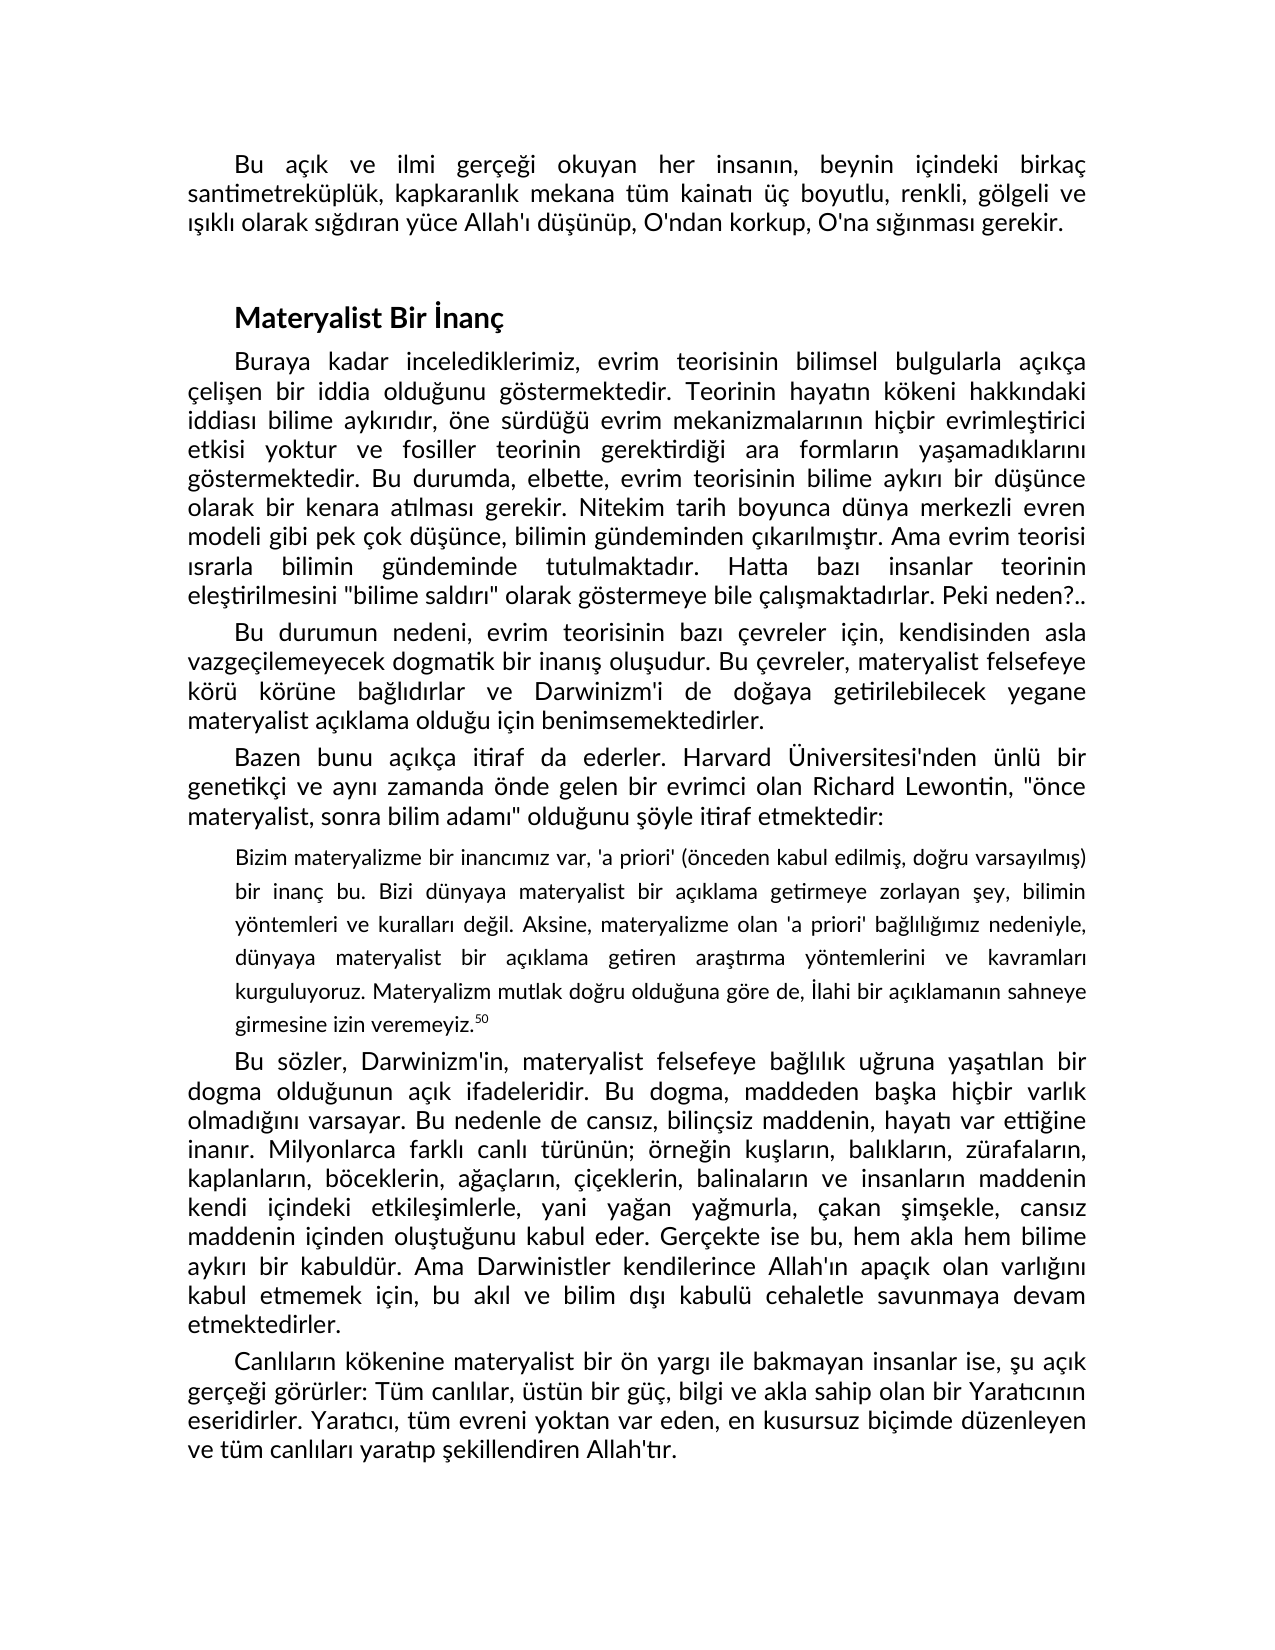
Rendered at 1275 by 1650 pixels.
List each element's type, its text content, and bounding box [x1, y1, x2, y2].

text Bu açık ve ilmi gerçeği okuyan her insanın, beynin içindeki birkaç santimetreküplük, kapkaranlık mekana tüm kainatı üç boyutlu, renkli, gölgeli ve ışıklı olarak sığdıran yüce Allah'ı düşünüp, O'ndan korkup, O'na sığınması gerekir. [187, 150, 1087, 237]
text Bu sözler, Darwinizm'in, materyalist felsefeye bağlılık uğruna yaşatılan bir dogma olduğunun açık ifadeleridir. Bu dogma, maddeden başka hiçbir varlık olmadığını varsayar. Bu nedenle de cansız, bilinçsiz maddenin, hayatı var ettiğine inanır. Milyonlarca farklı canlı türünün; örneğin kuşların, balıkların, zürafaların, kaplanların, böceklerin, ağaçların, çiçeklerin, balinaların ve insanların maddenin kendi içindeki etkileşimlerle, yani yağan yağmurla, çakan şimşekle, cansız maddenin içinden oluştuğunu kabul eder. Gerçekte ise bu, hem akla hem bilime aykırı bir kabuldür. Ama Darwinistler kendilerince Allah'ın apaçık olan varlığını kabul etmemek için, bu akıl ve bilim dışı kabulü cehaletle savunmaya devam etmektedirler. [187, 1047, 1087, 1339]
subtitle Materyalist Bir İnanç [187, 300, 1087, 335]
text Bu durumun nedeni, evrim teorisinin bazı çevreler için, kendisinden asla vazgeçilemeyecek dogmatik bir inanış oluşudur. Bu çevreler, materyalist felsefeye körü körüne bağlıdırlar ve Darwinizm'i de doğaya getirilebilecek yegane materyalist açıklama olduğu için benimsemektedirler. [187, 618, 1087, 735]
text Bazen bunu açıkça itiraf da ederler. Harvard Üniversitesi'nden ünlü bir genetikçi ve aynı zamanda önde gelen bir evrimci olan Richard Lewontin, "önce materyalist, sonra bilim adamı" olduğunu şöyle itiraf etmektedir: [187, 743, 1087, 831]
text Bizim materyalizme bir inancımız var, 'a priori' (önceden kabul edilmiş, doğru varsayılmış) bir inanç bu. Bizi dünyaya materyalist bir açıklama getirmeye zorlayan şey, bilimin yöntemleri ve kuralları değil. Aksine, materyalizme olan 'a priori' bağlılığımız nedeniyle, dünyaya materyalist bir açıklama getiren araştırma yöntemlerini ve kavramları kurguluyoruz. Materyalizm mutlak doğru olduğuna göre de, İlahi bir açıklamanın sahneye girmesine izin veremeyiz.50 [235, 839, 1087, 1039]
text Canlıların kökenine materyalist bir ön yargı ile bakmayan insanlar ise, şu açık gerçeği görürler: Tüm canlılar, üstün bir güç, bilgi ve akla sahip olan bir Yaratıcının eseridirler. Yaratıcı, tüm evreni yoktan var eden, en kusursuz biçimde düzenleyen ve tüm canlıları yaratıp şekillendiren Allah'tır. [187, 1347, 1087, 1464]
text Buraya kadar incelediklerimiz, evrim teorisinin bilimsel bulgularla açıkça çelişen bir iddia olduğunu göstermektedir. Teorinin hayatın kökeni hakkındaki iddiası bilime aykırıdır, öne sürdüğü evrim mekanizmalarının hiçbir evrimleştirici etkisi yoktur ve fosiller teorinin gerektirdiği ara formların yaşamadıklarını göstermektedir. Bu durumda, elbette, evrim teorisinin bilime aykırı bir düşünce olarak bir kenara atılması gerekir. Nitekim tarih boyunca dünya merkezli evren modeli gibi pek çok düşünce, bilimin gündeminden çıkarılmıştır. Ama evrim teorisi ısrarla bilimin gündeminde tutulmaktadır. Hatta bazı insanlar teorinin eleştirilmesini "bilime saldırı" olarak göstermeye bile çalışmaktadırlar. Peki neden?.. [187, 347, 1087, 610]
